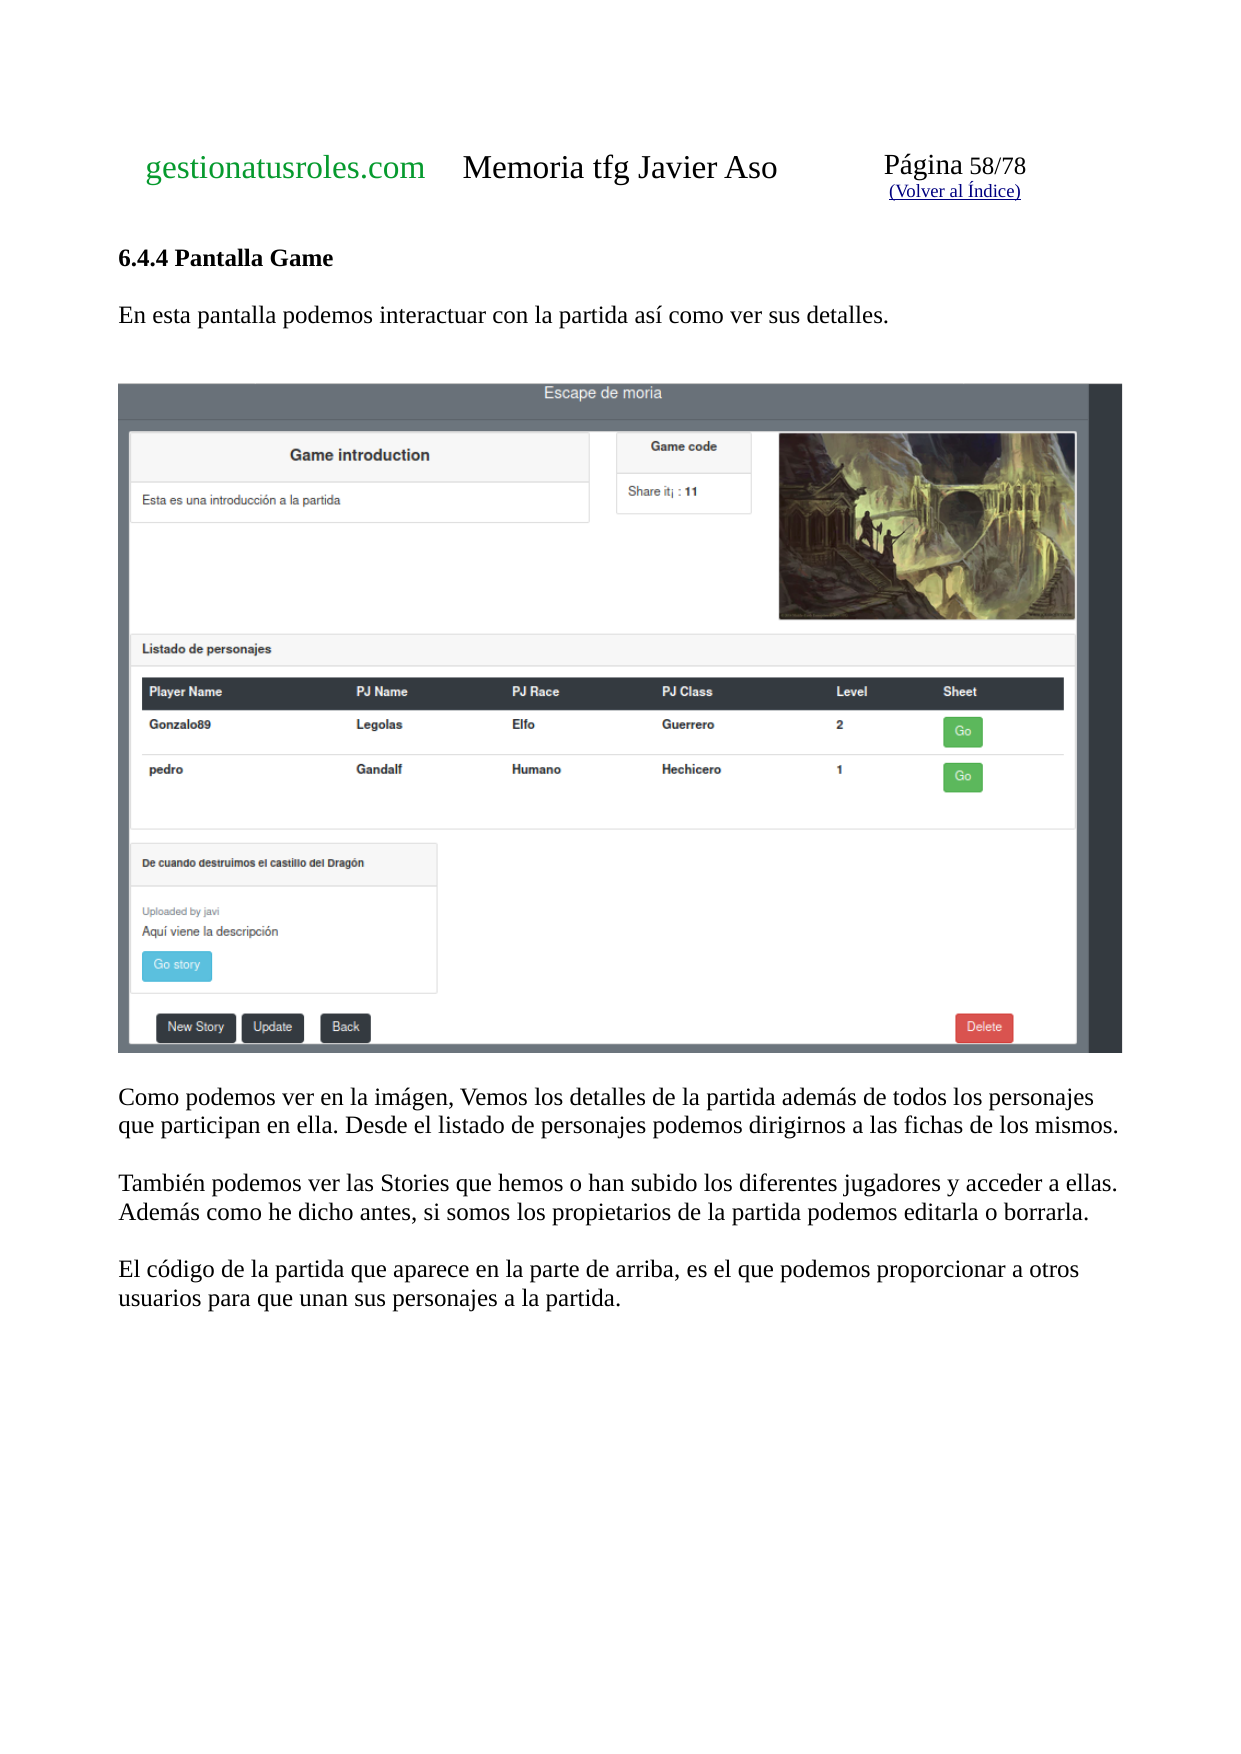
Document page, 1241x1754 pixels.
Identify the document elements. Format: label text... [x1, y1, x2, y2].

text Como podemos ver en la imágen, Vemos los detalles de la partida además de todos los personajes que participan en ella. Desde el listado de personajes podemos dirigirnos a las fichas de los mismos. [118, 1082, 1122, 1139]
table_header Memoria tfg Javier Aso [453, 118, 787, 214]
text En esta pantalla podemos interactuar con la partida así como ver sus detalles. [118, 300, 1122, 329]
text También podemos ver las Stories que hemos o han subido los diferentes jugadores y acceder a ellas. Además como he dicho antes, si somos los propietarios de la partida podemos editarla o borrarla. [118, 1168, 1122, 1226]
table_header Página 58/78 (Volver al Índice) [788, 118, 1122, 214]
text El código de la partida que aparece en la parte de arriba, es el que podemos proporcionar a otros usuarios para que unan sus personajes a la partida. [118, 1254, 1122, 1312]
picture [118, 383, 1123, 1053]
text 6.4.4 Pantalla Game [118, 243, 1122, 271]
table_header gestionatusroles.com [118, 118, 453, 214]
